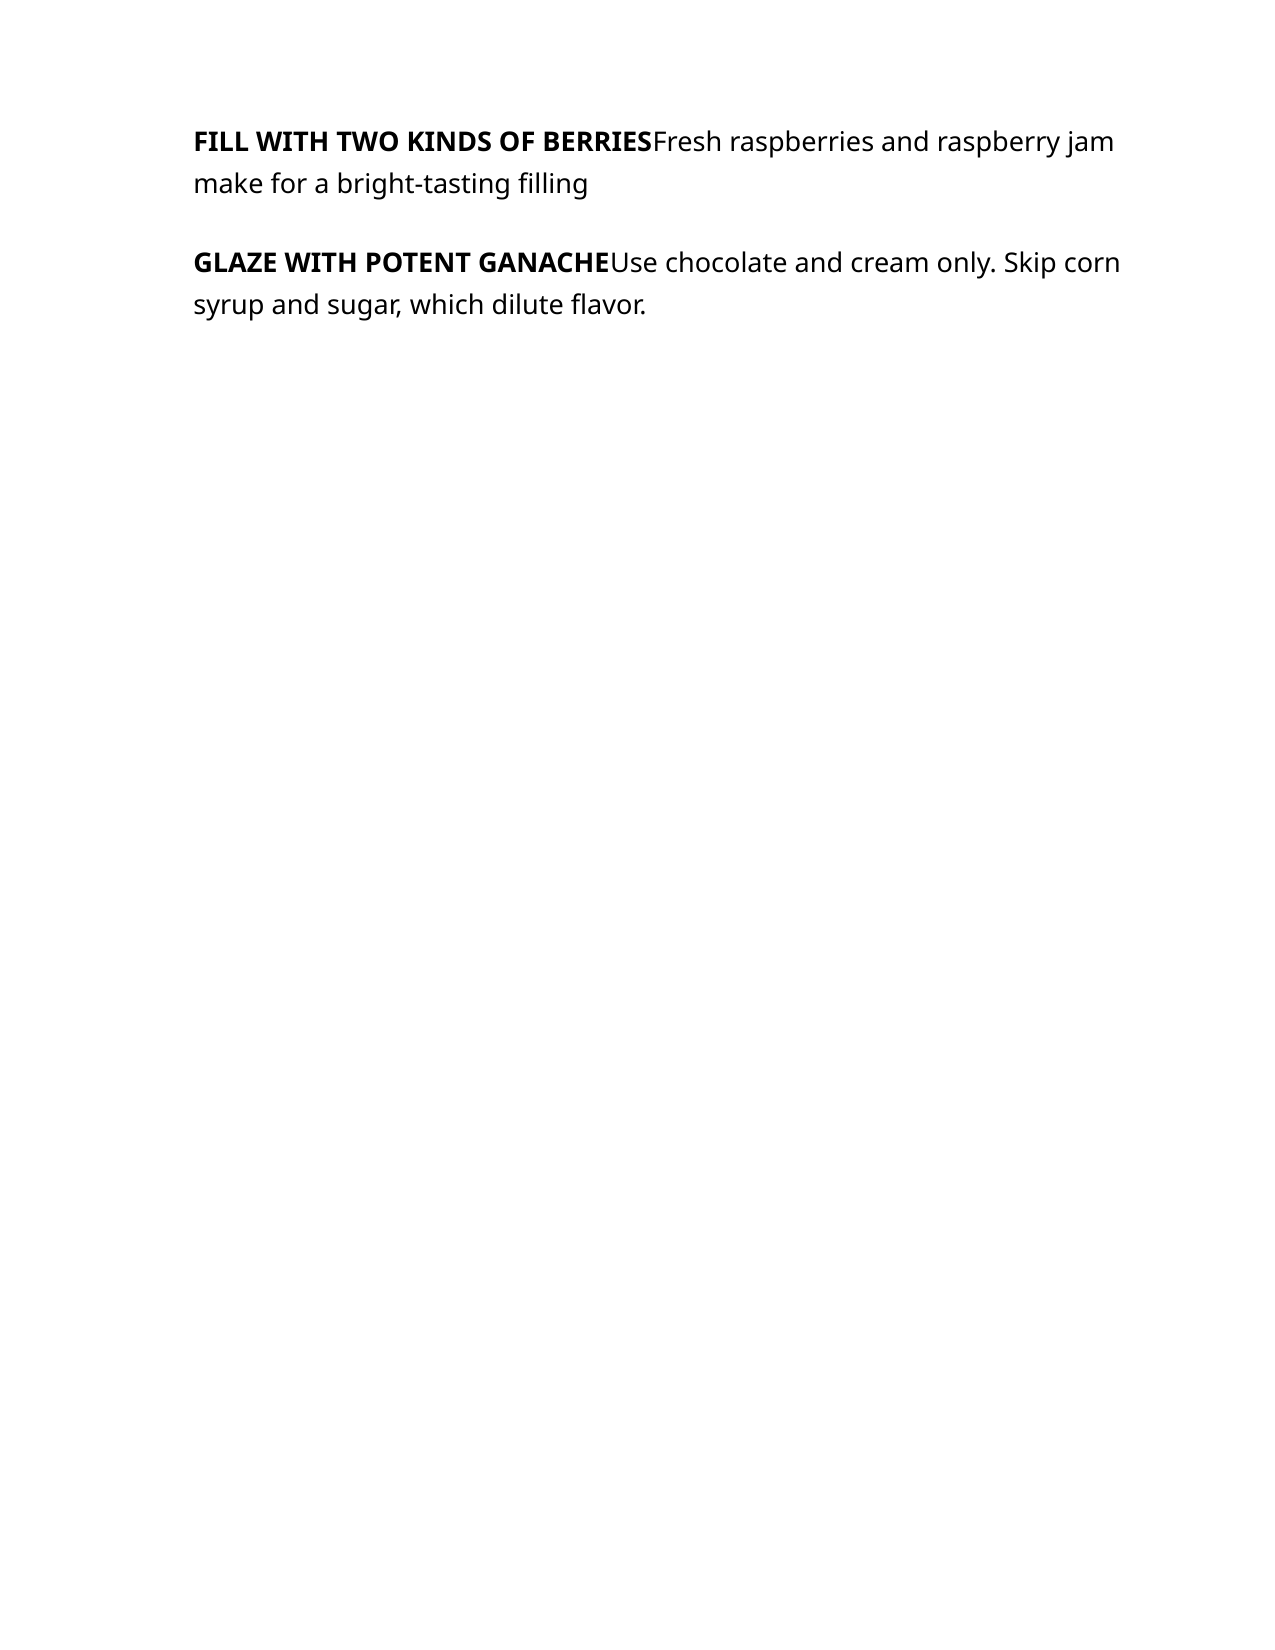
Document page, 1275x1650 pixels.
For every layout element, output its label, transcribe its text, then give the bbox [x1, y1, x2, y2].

text GLAZE WITH POTENT GANACHE Use chocolate and cream only. Skip corn syrup and sugar, which dilute flavor. [118, 239, 1157, 322]
text FILL WITH TWO KINDS OF BERRIES Fresh raspberries and raspberry jam make for a bright-tasting filling [118, 118, 1157, 201]
